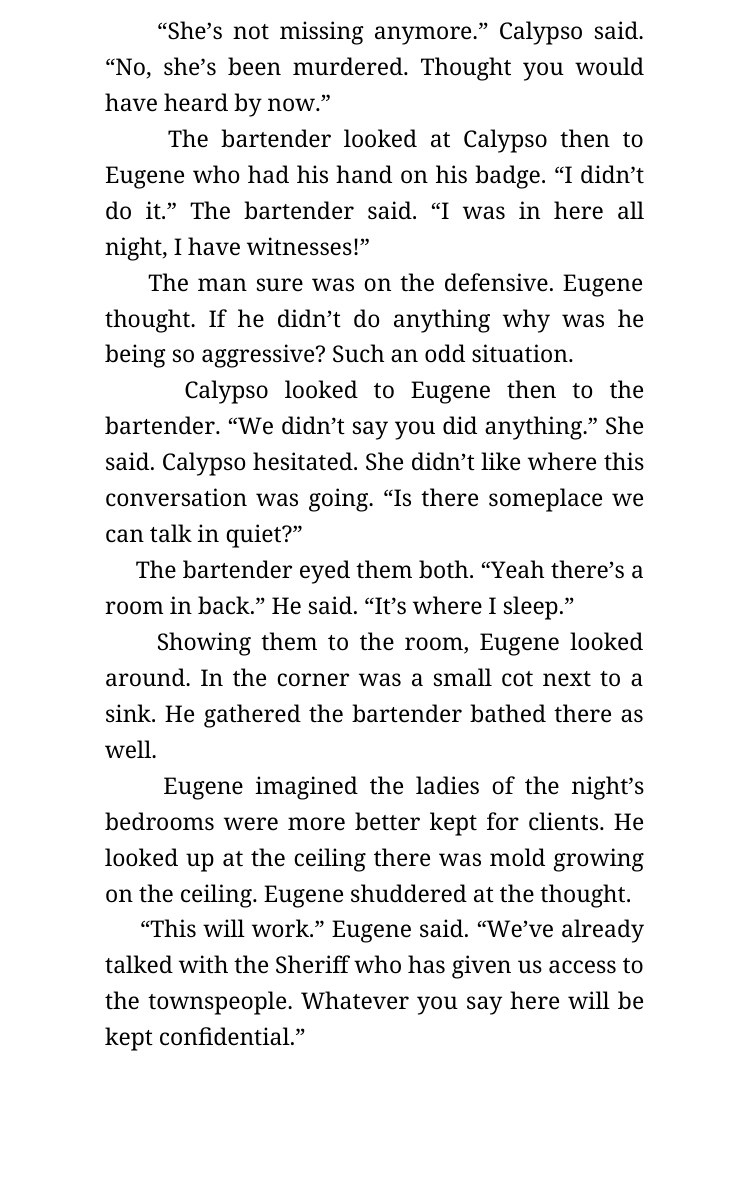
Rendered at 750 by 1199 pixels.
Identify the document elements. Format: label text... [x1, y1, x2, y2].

text Eugene imagined the ladies of the night’s bedrooms were more better kept for clients. He looked up at the ceiling there was mold growing on the ceiling. Eugene shuddered at the thought. [105, 770, 645, 909]
text “She’s not missing anymore.” Calypso said. “No, she’s been murdered. Thought you would have heard by now.” [105, 15, 645, 118]
text The bartender eyed them both. “Yeah there’s a room in back.” He said. “It’s where I sleep.” [105, 554, 645, 621]
text “This will work.” Eugene said. “We’ve already talked with the Sheriff who has given us access to the townspeople. Whatever you say here will be kept confidential.” [105, 913, 645, 1052]
text The bartender looked at Calypso then to Eugene who had his hand on his badge. “I didn’t do it.” The bartender said. “I was in here all night, I have witnesses!” [105, 123, 645, 262]
text The man sure was on the defensive. Eugene thought. If he didn’t do anything why was he being so aggressive? Such an odd situation. [105, 267, 645, 370]
text Calypso looked to Eugene then to the bartender. “We didn’t say you did anything.” She said. Calypso hesitated. She didn’t like where this conversation was going. “Is there someplace we can talk in quiet?” [105, 374, 645, 549]
text Showing them to the room, Eugene looked around. In the corner was a small cot next to a sink. He gathered the bartender bathed there as well. [105, 626, 645, 765]
